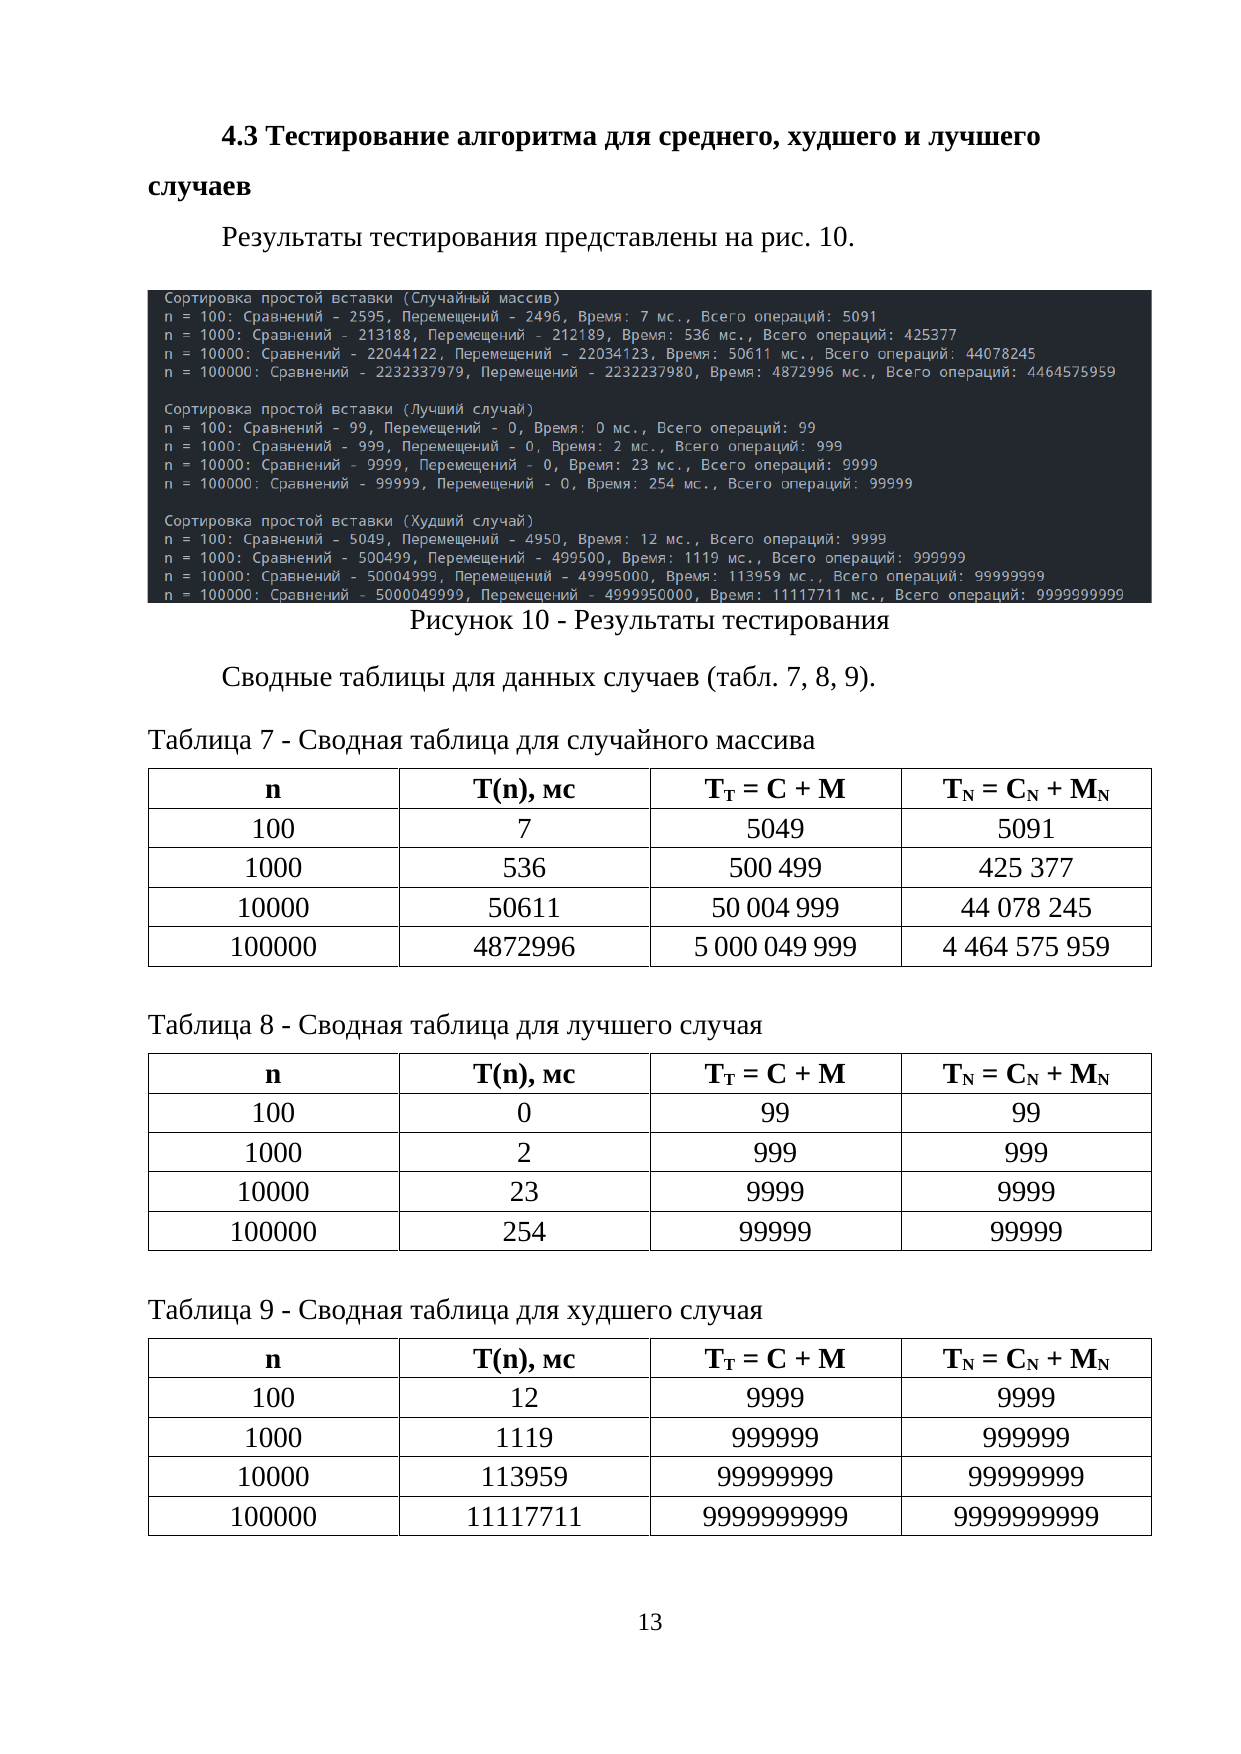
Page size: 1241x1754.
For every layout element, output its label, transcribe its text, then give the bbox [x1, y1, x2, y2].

table_cell 999 [651, 1133, 901, 1171]
text 4.3 Тестирование алгоритма для среднего, худшего и лучшего случаев [148, 118, 1152, 202]
table_cell 1000 [149, 1133, 398, 1171]
table_cell 425 377 [902, 848, 1151, 887]
table_cell 9999999999 [651, 1497, 901, 1535]
table_cell 9999 [651, 1378, 901, 1417]
text Таблица 9 - Сводная таблица для худшего случая [148, 1292, 1152, 1325]
table_header TT = C + M [651, 769, 901, 808]
table_cell 100000 [149, 927, 398, 966]
table_cell 5049 [651, 809, 901, 847]
table_header n [149, 1054, 398, 1093]
table_cell 99999999 [902, 1457, 1151, 1496]
table_cell 9999 [902, 1172, 1151, 1211]
table_cell 100 [149, 1094, 398, 1132]
table_header TN = CN + MN [902, 1054, 1151, 1093]
table_cell 99999999 [651, 1457, 901, 1496]
table_cell 5 000 049 999 [651, 927, 901, 966]
table_cell 1119 [400, 1418, 649, 1456]
table_cell 7 [400, 809, 649, 847]
table_cell 100000 [149, 1212, 398, 1250]
table_cell 99 [651, 1094, 901, 1132]
table_cell 100000 [149, 1497, 398, 1535]
table_cell 9999 [902, 1378, 1151, 1417]
table_header TT = C + M [651, 1339, 901, 1377]
table_cell 10000 [149, 1457, 398, 1496]
table_cell 50 004 999 [651, 888, 901, 926]
table_header TN = CN + MN [902, 769, 1151, 808]
table_cell 5091 [902, 809, 1151, 847]
table_cell 536 [400, 848, 649, 887]
table_cell 999999 [651, 1418, 901, 1456]
text Сводные таблицы для данных случаев (табл. 7, 8, 9). [148, 636, 1152, 693]
table_header T(n), мс [400, 769, 649, 808]
table_cell 999999 [902, 1418, 1151, 1456]
table_cell 113959 [400, 1457, 649, 1496]
table_cell 100 [149, 1378, 398, 1417]
text Рисунок 10 - Результаты тестирования [148, 603, 1152, 636]
table_header T(n), мс [400, 1054, 649, 1093]
table_cell 0 [400, 1094, 649, 1132]
table_header T(n), мс [400, 1339, 649, 1377]
table_cell 12 [400, 1378, 649, 1417]
table_cell 999 [902, 1133, 1151, 1171]
table_cell 9999 [651, 1172, 901, 1211]
picture [147, 290, 1152, 603]
table_cell 254 [400, 1212, 649, 1250]
table_cell 4 464 575 959 [902, 927, 1151, 966]
table_cell 10000 [149, 1172, 398, 1211]
table_header TN = CN + MN [902, 1339, 1151, 1377]
table_cell 2 [400, 1133, 649, 1171]
table_header TT = C + M [651, 1054, 901, 1093]
table_cell 99999 [902, 1212, 1151, 1250]
text Результаты тестирования представлены на рис. 10. [148, 219, 1152, 252]
table_cell 99999 [651, 1212, 901, 1250]
table_cell 10000 [149, 888, 398, 926]
table_cell 50611 [400, 888, 649, 926]
table_cell 99 [902, 1094, 1151, 1132]
text [148, 269, 1152, 290]
table_cell 1000 [149, 1418, 398, 1456]
table_header n [149, 769, 398, 808]
table_cell 4872996 [400, 927, 649, 966]
table_header n [149, 1339, 398, 1377]
text Таблица 7 - Сводная таблица для случайного массива [148, 722, 1152, 756]
table_cell 23 [400, 1172, 649, 1211]
table_cell 1000 [149, 848, 398, 887]
table_cell 100 [149, 809, 398, 847]
table_cell 9999999999 [902, 1497, 1151, 1535]
text Таблица 8 - Сводная таблица для лучшего случая [148, 1007, 1152, 1041]
table_cell 500 499 [651, 848, 901, 887]
table_cell 11117711 [400, 1497, 649, 1535]
table_cell 44 078 245 [902, 888, 1151, 926]
